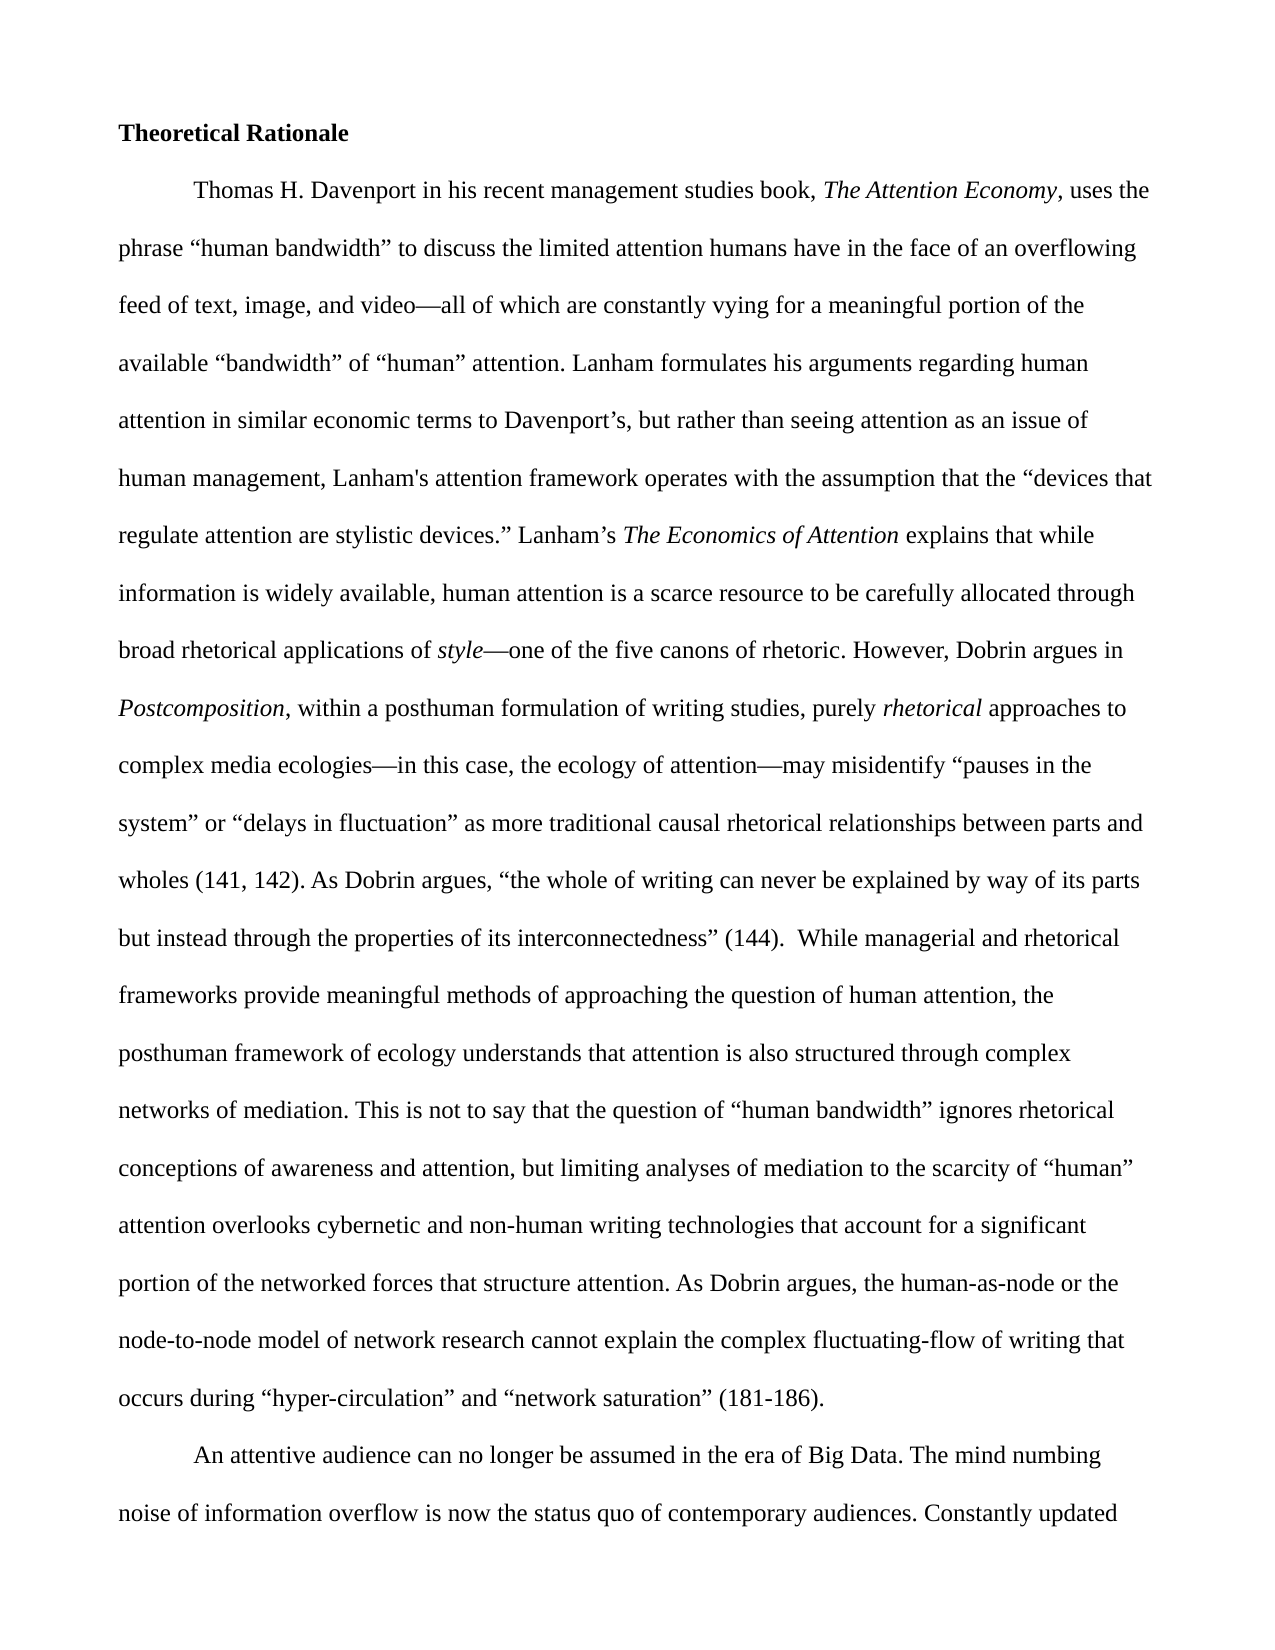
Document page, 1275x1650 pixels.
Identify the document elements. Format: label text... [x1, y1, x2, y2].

text Thomas H. Davenport in his recent management studies book, The Attention Economy, uses the phrase “human bandwidth” to discuss the limited attention humans have in the face of an overflowing feed of text, image, and video—all of which are constantly vying for a meaningful portion of the available “bandwidth” of “human” attention. Lanham formulates his arguments regarding human attention in similar economic terms to Davenport’s, but rather than seeing attention as an issue of human management, Lanham's attention framework operates with the assumption that the “devices that regulate attention are stylistic devices.” Lanham’s The Economics of Attention explains that while information is widely available, human attention is a scarce resource to be carefully allocated through broad rhetorical applications of style—one of the five canons of rhetoric. However, Dobrin argues in Postcomposition, within a posthuman formulation of writing studies, purely rhetorical approaches to complex media ecologies—in this case, the ecology of attention—may misidentify “pauses in the system” or “delays in fluctuation” as more traditional causal rhetorical relationships between parts and wholes (141, 142). As Dobrin argues, “the whole of writing can never be explained by way of its parts but instead through the properties of its interconnectedness” (144). While managerial and rhetorical frameworks provide meaningful methods of approaching the question of human attention, the posthuman framework of ecology understands that attention is also structured through complex networks of mediation. This is not to say that the question of “human bandwidth” ignores rhetorical conceptions of awareness and attention, but limiting analyses of mediation to the scarcity of “human” attention overlooks cybernetic and non-human writing technologies that account for a significant portion of the networked forces that structure attention. As Dobrin argues, the human-as-node or the node-to-node model of network research cannot explain the complex fluctuating-flow of writing that occurs during “hyper-circulation” and “network saturation” (181-186). [118, 176, 1157, 1412]
text An attentive audience can no longer be assumed in the era of Big Data. The mind numbing noise of information overflow is now the status quo of contemporary audiences. Constantly updated [118, 1441, 1157, 1527]
text Theoretical Rationale [118, 118, 1157, 147]
